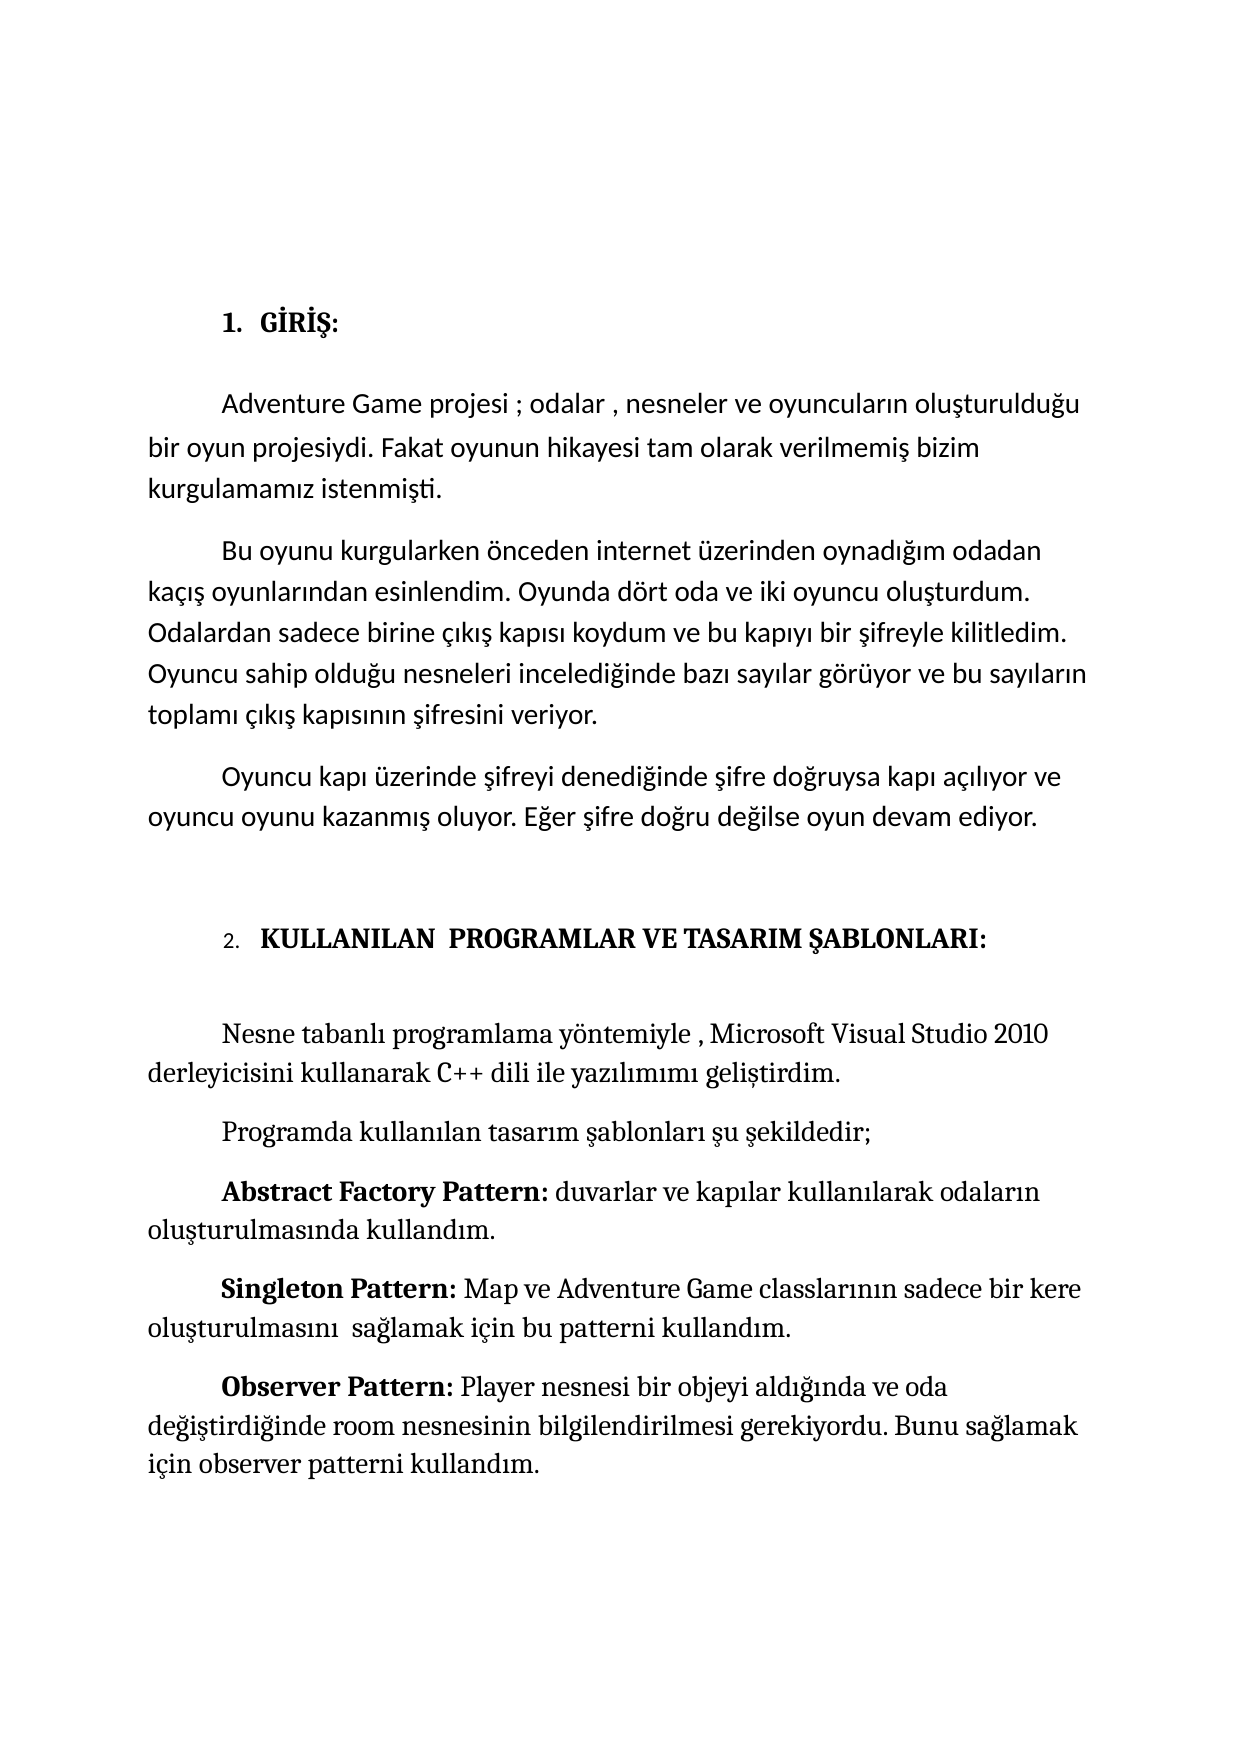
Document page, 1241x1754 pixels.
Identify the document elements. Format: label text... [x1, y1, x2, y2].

text Nesne tabanlı programlama yöntemiyle , Microsoft Visual Studio 2010 derleyicisini kullanarak C++ dili ile yazılımımı geliştirdim. [148, 1017, 1093, 1089]
list GİRİŞ: [223, 306, 1093, 340]
text Observer Pattern: Player nesnesi bir objeyi aldığında ve oda değiştirdiğinde room nesnesinin bilgilendirilmesi gerekiyordu. Bunu sağlamak için observer patterni kullandım. [148, 1371, 1093, 1481]
text Abstract Factory Pattern: duvarlar ve kapılar kullanılarak odaların oluşturulmasında kullandım. [148, 1175, 1093, 1247]
text Oyuncu kapı üzerinde şifreyi denediğinde şifre doğruysa kapı açılıyor ve oyuncu oyunu kazanmış oluyor. Eğer şifre doğru değilse oyun devam ediyor. [148, 758, 1093, 834]
list KULLANILAN PROGRAMLAR VE TASARIM ŞABLONLARI: [223, 922, 1093, 956]
text Programda kullanılan tasarım şablonları şu şekildedir; [148, 1115, 1093, 1149]
text Adventure Game projesi ; odalar , nesneler ve oyuncuların oluşturulduğu bir oyun projesiydi. Fakat oyunun hikayesi tam olarak verilmemiş bizim kurgulamamız istenmişti. [148, 373, 1093, 506]
text Bu oyunu kurgularken önceden internet üzerinden oynadığım odadan kaçış oyunlarından esinlendim. Oyunda dört oda ve iki oyuncu oluşturdum. Odalardan sadece birine çıkış kapısı koydum ve bu kapıyı bir şifreyle kilitledim. Oyuncu sahip olduğu nesneleri incelediğinde bazı sayılar görüyor ve bu sayıların toplamı çıkış kapısının şifresini veriyor. [148, 532, 1093, 731]
text Singleton Pattern: Map ve Adventure Game classlarının sadece bir kere oluşturulmasını sağlamak için bu patterni kullandım. [148, 1273, 1093, 1345]
